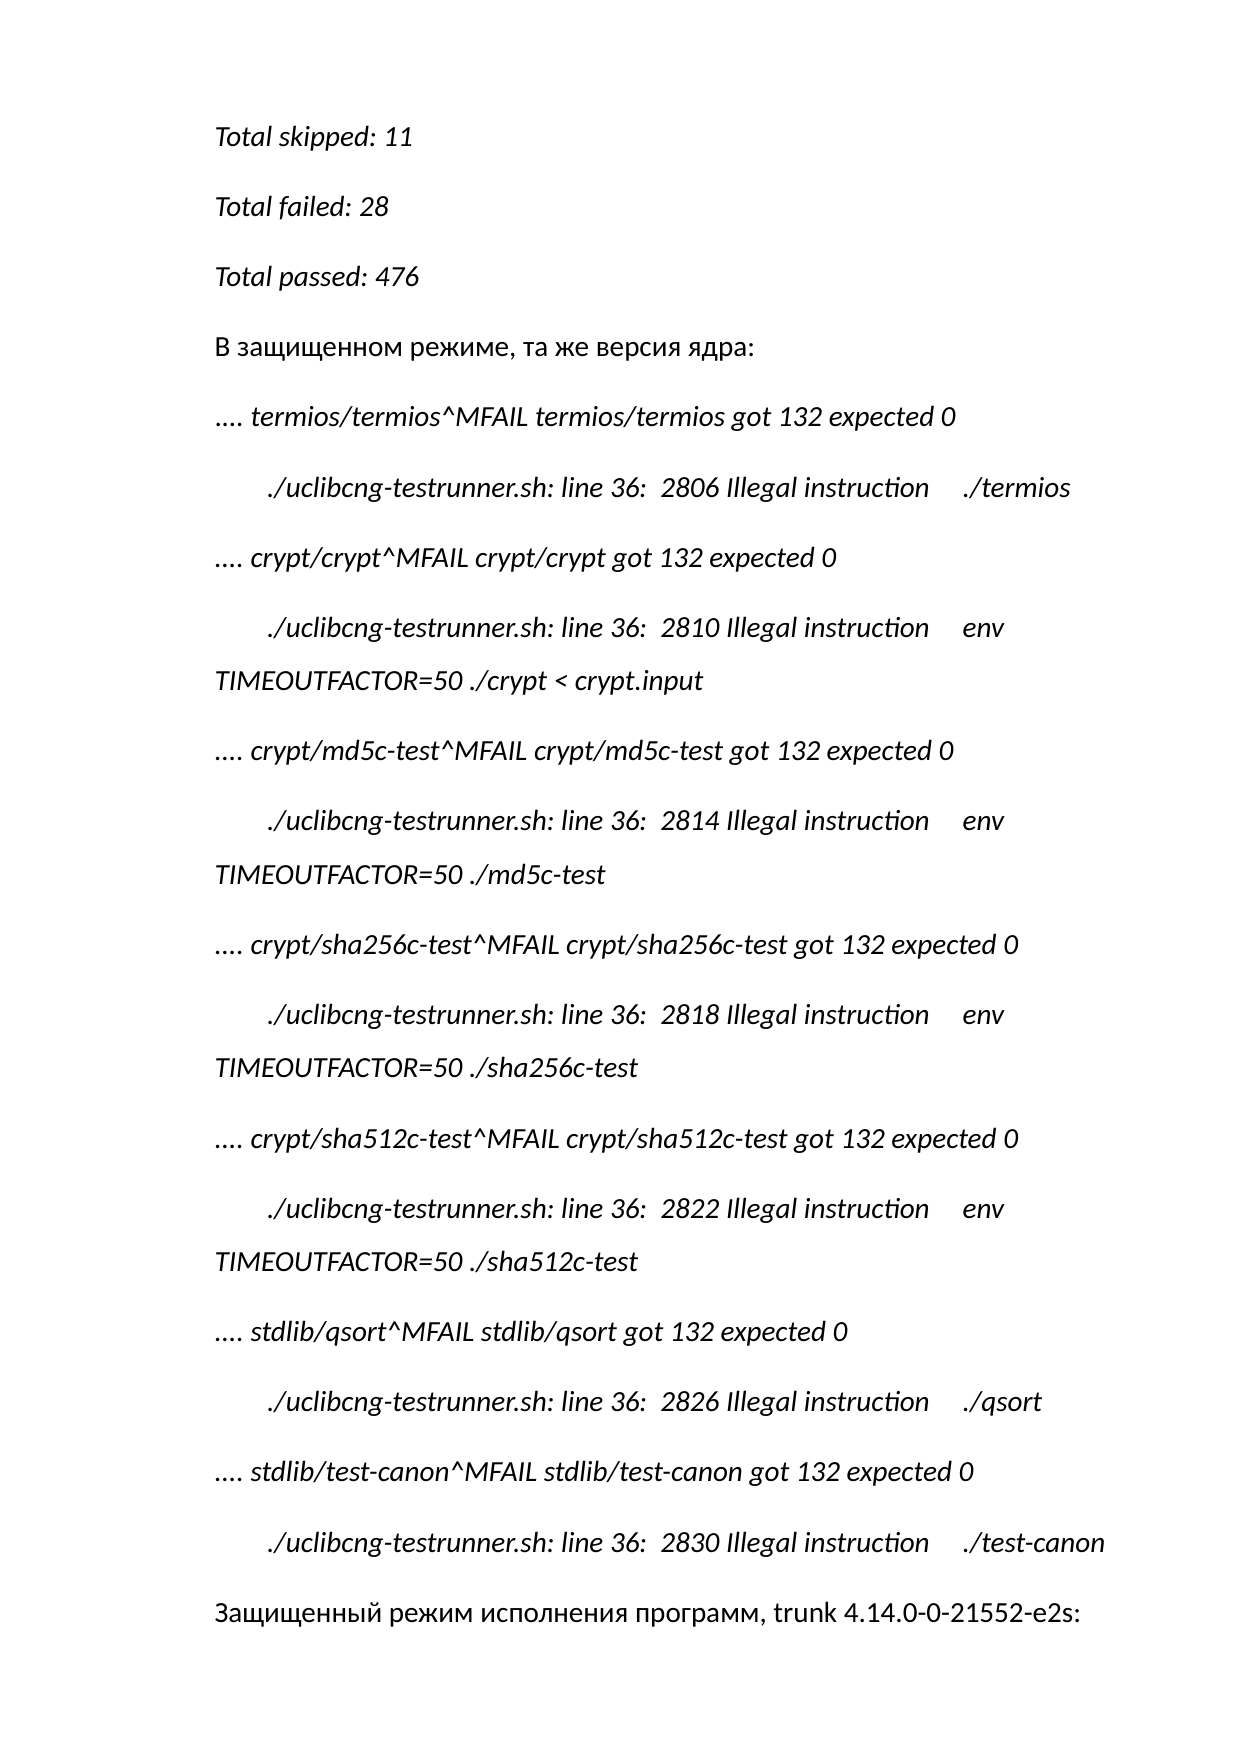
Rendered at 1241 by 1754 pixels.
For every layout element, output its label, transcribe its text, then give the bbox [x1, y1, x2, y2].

text ./uclibcng-testrunner.sh: line 36: 2818 Illegal instruction env TIMEOUTFACTOR=50 ./sha256c-test [214, 996, 1152, 1085]
text В защищенном режиме, та же версия ядра: [214, 328, 1152, 364]
text ./uclibcng-testrunner.sh: line 36: 2826 Illegal instruction ./qsort [214, 1383, 1152, 1419]
text .... crypt/sha256c-test^MFAIL crypt/sha256c-test got 132 expected 0 [214, 926, 1152, 962]
text .... stdlib/test-canon^MFAIL stdlib/test-canon got 132 expected 0 [214, 1453, 1152, 1489]
text .... crypt/md5c-test^MFAIL crypt/md5c-test got 132 expected 0 [214, 732, 1152, 768]
text .... termios/termios^MFAIL termios/termios got 132 expected 0 [214, 398, 1152, 434]
text Защищенный режим исполнения программ, trunk 4.14.0-0-21552-e2s: [214, 1594, 1152, 1629]
text Total failed: 28 [214, 188, 1152, 224]
text Total skipped: 11 [214, 118, 1152, 154]
text ./uclibcng-testrunner.sh: line 36: 2830 Illegal instruction ./test-canon [214, 1524, 1152, 1559]
text ./uclibcng-testrunner.sh: line 36: 2806 Illegal instruction ./termios [214, 469, 1152, 504]
text ./uclibcng-testrunner.sh: line 36: 2822 Illegal instruction env TIMEOUTFACTOR=50 ./sha512c-test [214, 1190, 1152, 1279]
text ./uclibcng-testrunner.sh: line 36: 2814 Illegal instruction env TIMEOUTFACTOR=50 ./md5c-test [214, 802, 1152, 892]
text .... crypt/crypt^MFAIL crypt/crypt got 132 expected 0 [214, 539, 1152, 574]
text .... crypt/sha512c-test^MFAIL crypt/sha512c-test got 132 expected 0 [214, 1120, 1152, 1155]
text ./uclibcng-testrunner.sh: line 36: 2810 Illegal instruction env TIMEOUTFACTOR=50 ./crypt < crypt.input [214, 609, 1152, 698]
text Total passed: 476 [214, 258, 1152, 294]
text .... stdlib/qsort^MFAIL stdlib/qsort got 132 expected 0 [214, 1313, 1152, 1349]
